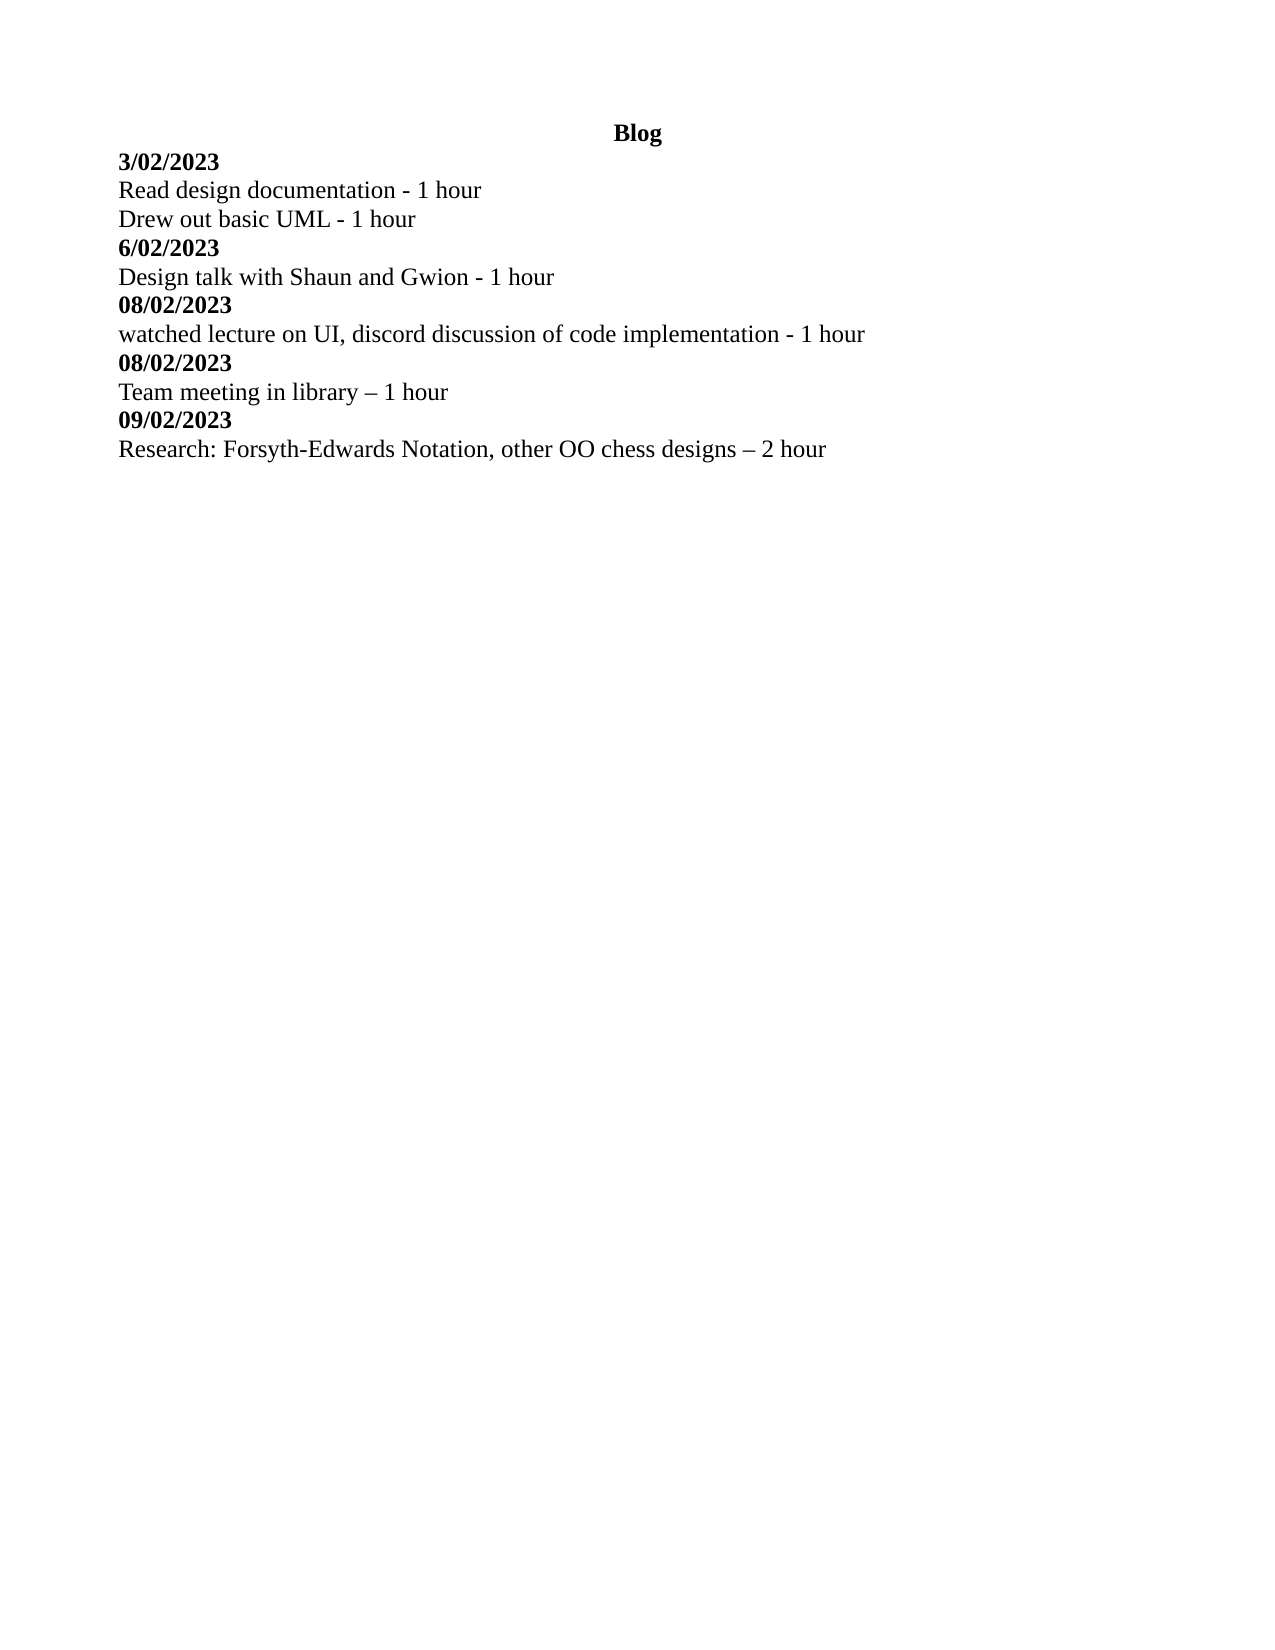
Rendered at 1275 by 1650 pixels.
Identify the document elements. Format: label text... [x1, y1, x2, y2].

text watched lecture on UI, discord discussion of code implementation - 1 hour [118, 319, 1157, 348]
text Read design documentation - 1 hour [118, 176, 1157, 204]
text 6/02/2023 [118, 233, 1157, 262]
text 09/02/2023 [118, 406, 1157, 434]
text Drew out basic UML - 1 hour [118, 204, 1157, 233]
text 08/02/2023 [118, 348, 1157, 377]
text 3/02/2023 [118, 147, 1157, 176]
text Blog [118, 118, 1157, 147]
text Design talk with Shaun and Gwion - 1 hour [118, 262, 1157, 291]
text Research: Forsyth-Edwards Notation, other OO chess designs – 2 hour [118, 434, 1157, 463]
text Team meeting in library – 1 hour [118, 377, 1157, 406]
text 08/02/2023 [118, 291, 1157, 319]
